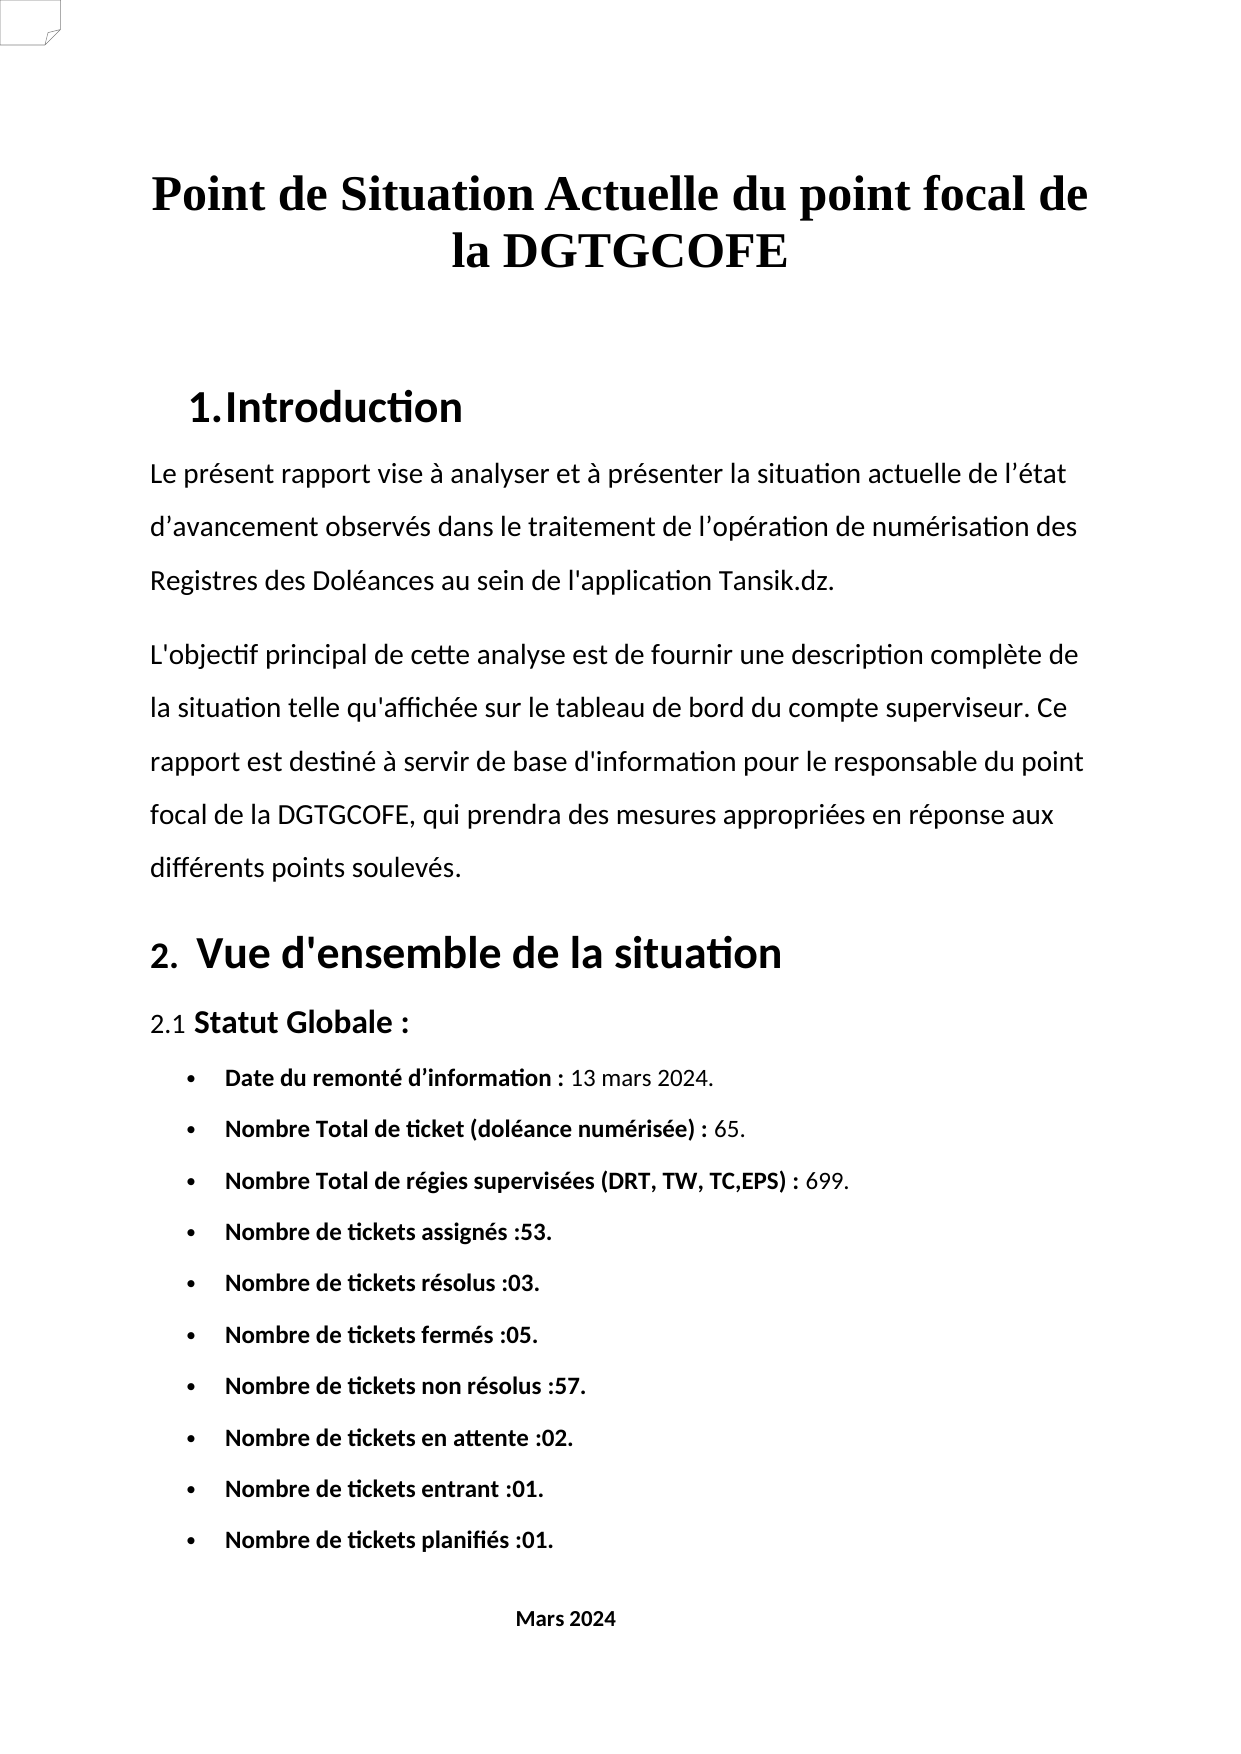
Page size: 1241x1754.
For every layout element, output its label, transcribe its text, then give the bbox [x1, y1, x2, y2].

list Nombre de tickets résolus :03. [187, 1268, 1090, 1298]
text Le présent rapport vise à analyser et à présenter la situation actuelle de l’état d’avancement observés dans le traitement de l’opération de numérisation des Registres des Doléances au sein de l'application Tansik.dz. [150, 455, 1090, 597]
list Nombre Total de ticket (doléance numérisée) : 65. [187, 1113, 1090, 1144]
list Nombre de tickets entrant :01. [187, 1473, 1090, 1503]
list Nombre de tickets assignés :53. [187, 1216, 1090, 1247]
list Statut Globale : [150, 1001, 1090, 1041]
subtitle Point de Situation Actuelle du point focal de la DGTGCOFE [150, 164, 1090, 279]
list Nombre de tickets fermés :05. [187, 1319, 1090, 1349]
list Nombre de tickets planifiés :01. [187, 1524, 1090, 1555]
list Nombre Total de régies supervisées (DRT, TW, TC,EPS) : 699. [187, 1165, 1090, 1195]
list Nombre de tickets non résolus :57. [187, 1370, 1090, 1401]
list Nombre de tickets en attente :02. [187, 1422, 1090, 1452]
list Introduction [187, 378, 1090, 434]
text L'objectif principal de cette analyse est de fournir une description complète de la situation telle qu'affichée sur le tableau de bord du compte superviseur. Ce rapport est destiné à servir de base d'information pour le responsable du point focal de la DGTGCOFE, qui prendra des mesures appropriées en réponse aux différents points soulevés. [150, 636, 1090, 885]
subtitle 2. Vue d'ensemble de la situation [150, 924, 1090, 980]
list Date du remonté d’information : 13 mars 2024. [187, 1062, 1090, 1093]
